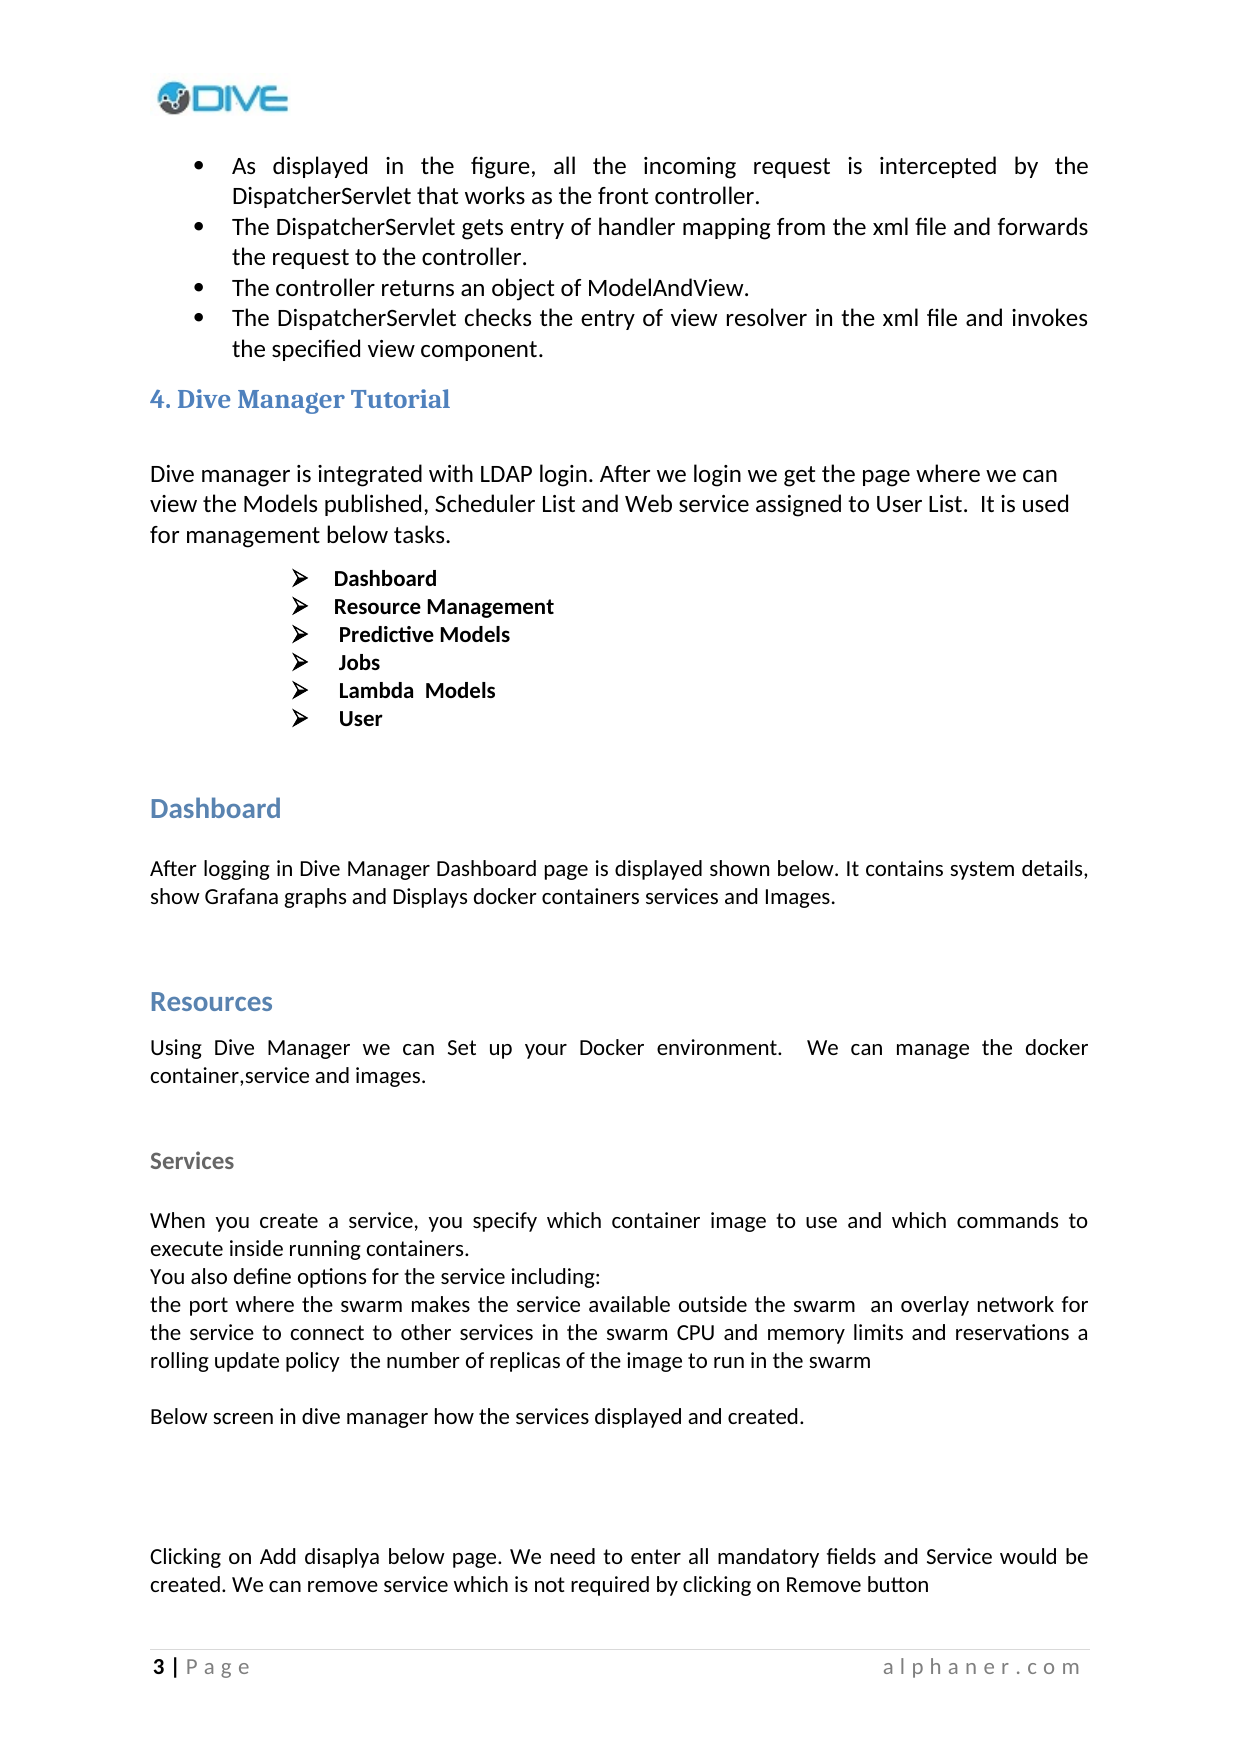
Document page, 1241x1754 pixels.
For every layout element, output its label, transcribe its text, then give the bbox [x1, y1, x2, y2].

subtitle 4. Dive Manager Tutorial [150, 384, 1090, 416]
text Dive manager is integrated with LDAP login. After we login we get the page where we can view the Models published, Scheduler List and Web service assigned to User List. It is used for management below tasks. [150, 458, 1090, 550]
text Using Dive Manager we can Set up your Docker environment. We can manage the docker container,service and images. [150, 1033, 1090, 1089]
text Clicking on Add disaplya below page. We need to enter all mandatory fields and Service would be created. We can remove service which is not required by clicking on Remove button [150, 1542, 1090, 1598]
picture [150, 73, 291, 116]
text You also define options for the service including: [150, 1262, 1090, 1290]
text the port where the swarm makes the service available outside the swarm an overlay network for the service to connect to other services in the swarm CPU and memory limits and reservations a rolling update policy the number of replicas of the image to run in the swarm [150, 1290, 1090, 1374]
text Dashboard [150, 791, 1090, 826]
list As displayed in the figure, all the incoming request is intercepted by the DispatcherServlet that works as the front controller. [194, 150, 1090, 211]
text When you create a service, you specify which container image to use and which commands to execute inside running containers. [150, 1206, 1090, 1262]
list Resource Management [291, 592, 1090, 620]
list Jobs [291, 648, 1090, 676]
list Predictive Models [291, 620, 1090, 648]
list The controller returns an object of ModelAndView. [194, 272, 1090, 303]
list User [291, 704, 1090, 732]
text Services [150, 1145, 1090, 1176]
text After logging in Dive Manager Dashboard page is displayed shown below. It contains system details, show Grafana graphs and Displays docker containers services and Images. [150, 854, 1090, 910]
text Resources [150, 983, 1090, 1019]
list The DispatcherServlet checks the entry of view resolver in the xml file and invokes the specified view component. [194, 303, 1090, 364]
list The DispatcherServlet gets entry of handler mapping from the xml file and forwards the request to the controller. [194, 211, 1090, 272]
list Dashboard [291, 564, 1090, 592]
text Below screen in dive manager how the services displayed and created. [150, 1402, 1090, 1430]
list Lambda Models [291, 676, 1090, 704]
